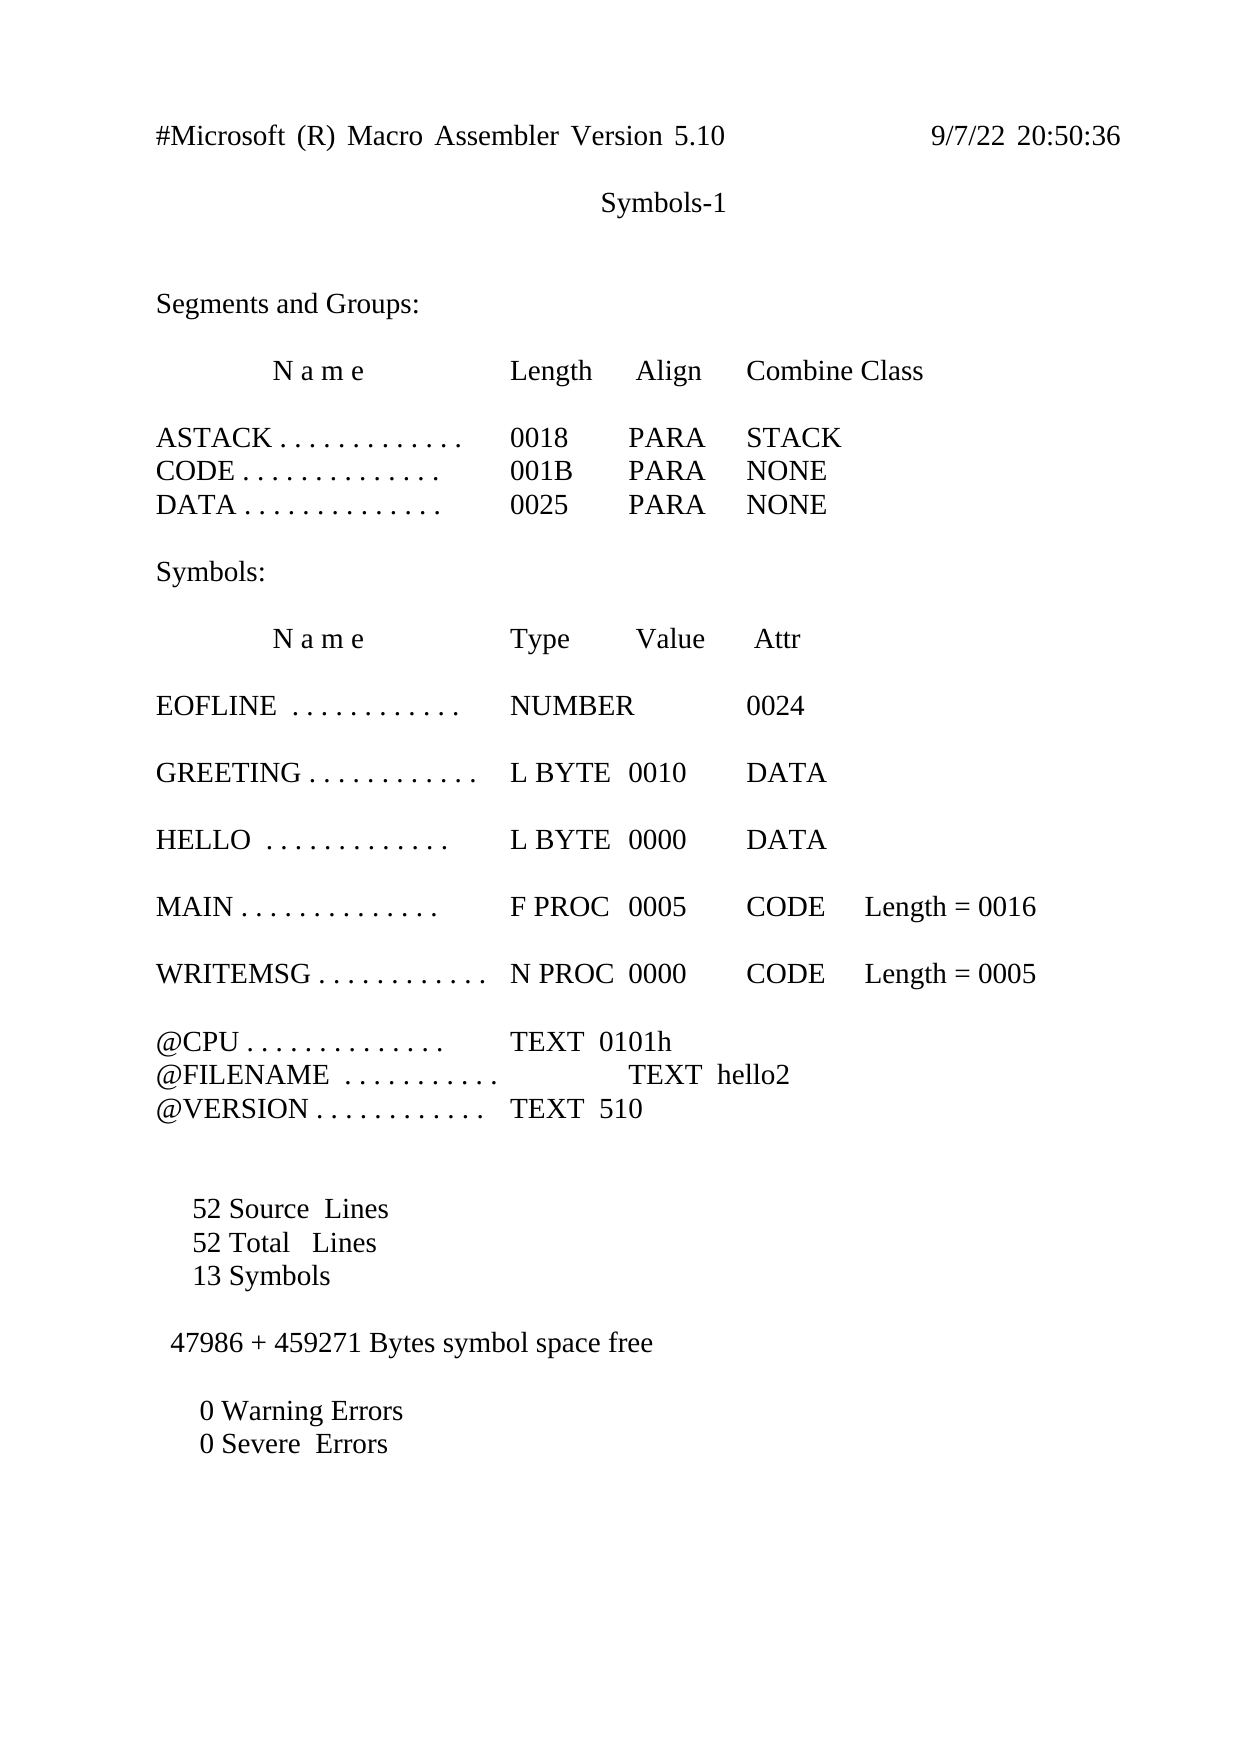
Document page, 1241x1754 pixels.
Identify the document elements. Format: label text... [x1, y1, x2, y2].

text 0 Severe Errors [156, 1426, 1122, 1460]
text 52 Source Lines [156, 1191, 1122, 1225]
text Segments and Groups: [156, 286, 1122, 319]
text GREETING . . . . . . . . . . . . L BYTE 0010 DATA [156, 755, 1122, 789]
text 13 Symbols [156, 1258, 1122, 1292]
text DATA . . . . . . . . . . . . . . 0025 PARA NONE [156, 487, 1122, 521]
text WRITEMSG . . . . . . . . . . . . N PROC 0000 CODE Length = 0005 [156, 957, 1122, 990]
text HELLO . . . . . . . . . . . . . L BYTE 0000 DATA [156, 822, 1122, 856]
text 0 Warning Errors [156, 1393, 1122, 1426]
text Symbols: [156, 554, 1122, 588]
text CODE . . . . . . . . . . . . . . 001B PARA NONE [156, 453, 1122, 487]
text 52 Total Lines [156, 1225, 1122, 1258]
text EOFLINE . . . . . . . . . . . . NUMBER 0024 [156, 688, 1122, 722]
text #Microsoft (R) Macro Assembler Version 5.10 9/7/22 20:50:36 [156, 118, 1122, 185]
text Symbols-1 [156, 185, 1122, 219]
text @CPU . . . . . . . . . . . . . . TEXT 0101h [156, 1024, 1122, 1057]
text MAIN . . . . . . . . . . . . . . F PROC 0005 CODE Length = 0016 [156, 889, 1122, 923]
text 47986 + 459271 Bytes symbol space free [156, 1326, 1122, 1359]
text N a m e Type Value Attr [156, 621, 1122, 655]
text @VERSION . . . . . . . . . . . . TEXT 510 [156, 1091, 1122, 1124]
text ASTACK . . . . . . . . . . . . . 0018 PARA STACK [156, 420, 1122, 453]
text N a m e Length Align Combine Class [156, 353, 1122, 386]
text @FILENAME . . . . . . . . . . . TEXT hello2 [156, 1057, 1122, 1091]
